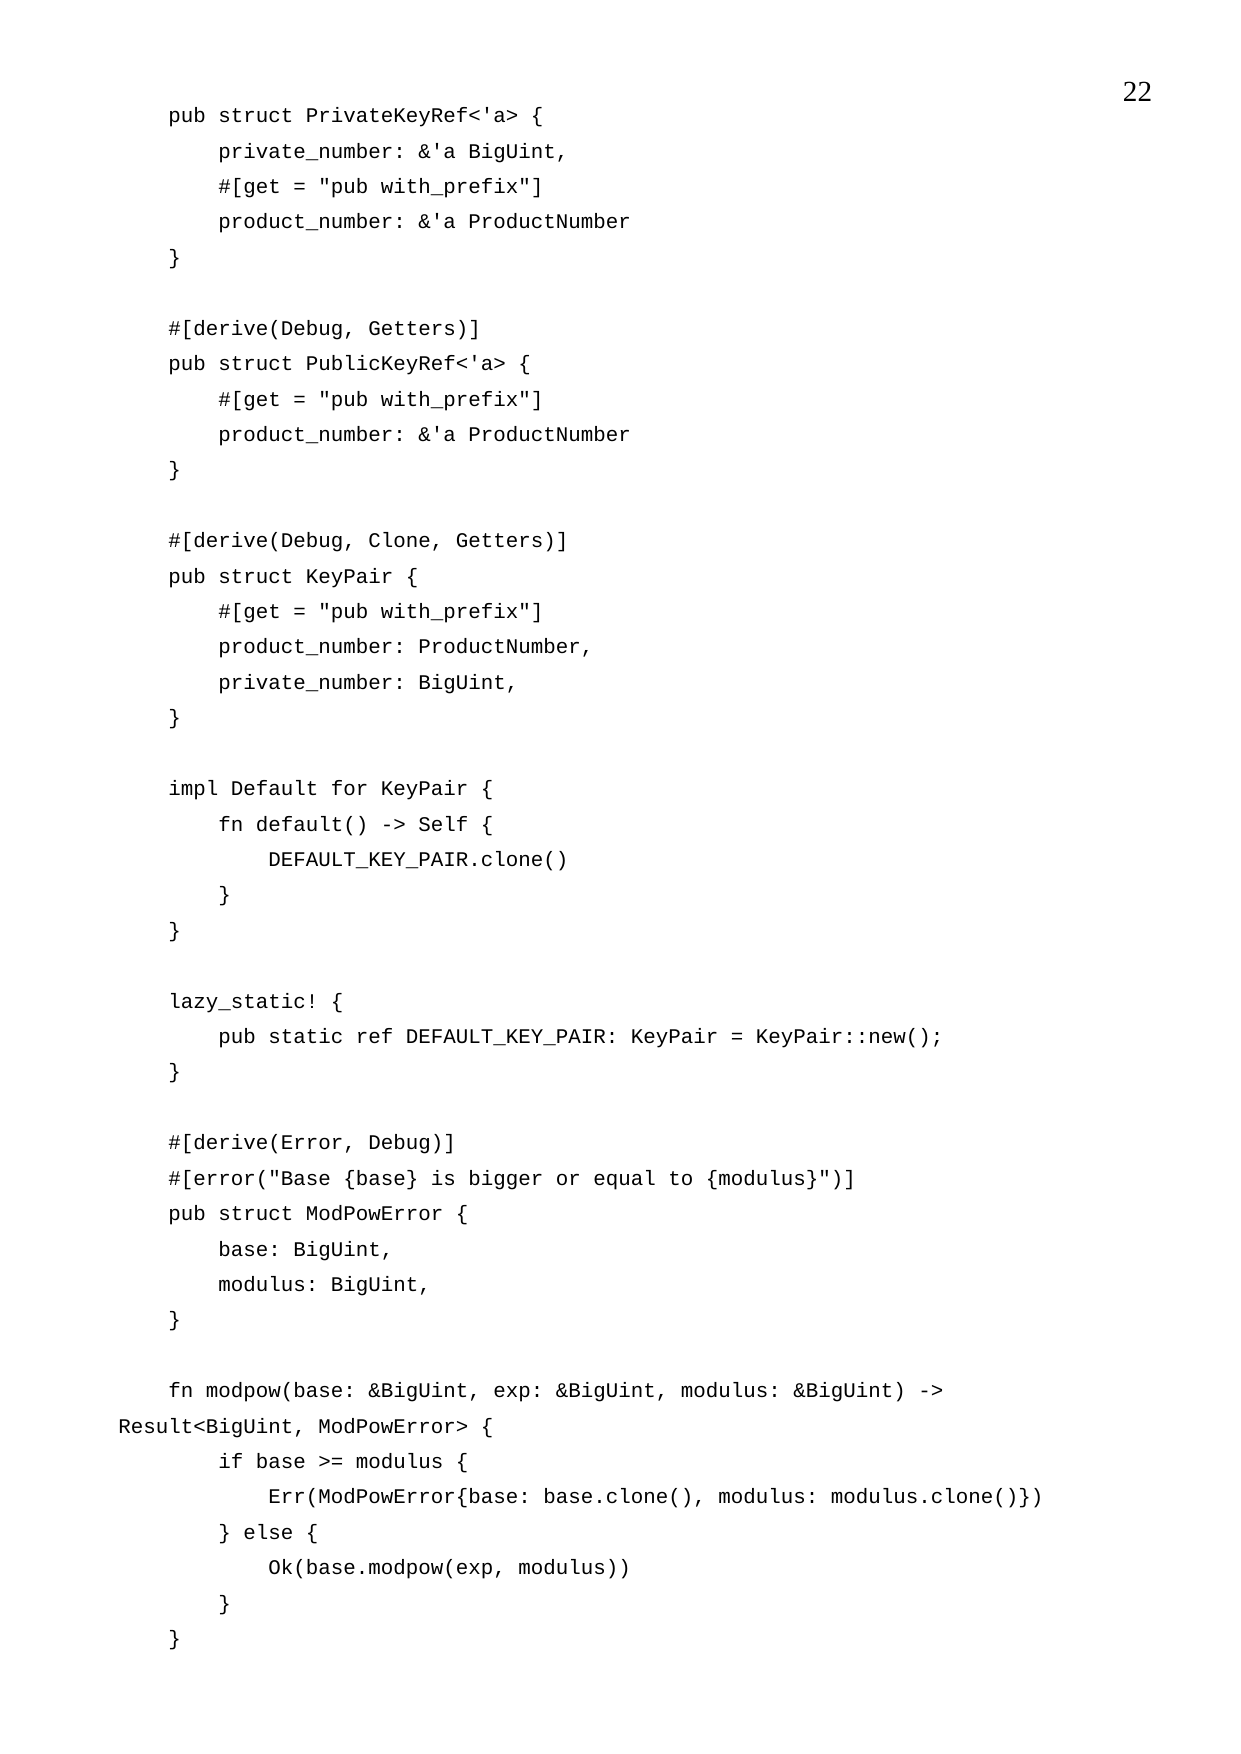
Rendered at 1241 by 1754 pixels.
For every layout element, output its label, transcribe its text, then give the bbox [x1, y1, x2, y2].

text } [118, 247, 1122, 271]
text } [118, 1593, 1122, 1616]
text private_number: BigUint, [118, 672, 1122, 696]
text } else { [118, 1522, 1122, 1546]
text #[derive(Debug, Getters)] [118, 318, 1122, 341]
text } [118, 1061, 1122, 1085]
text #[error("Base {base} is bigger or equal to {modulus}")] [118, 1168, 1122, 1191]
text #[get = "pub with_prefix"] [118, 176, 1122, 200]
text #[derive(Error, Debug)] [118, 1132, 1122, 1156]
text modulus: BigUint, [118, 1274, 1122, 1298]
text pub static ref DEFAULT_KEY_PAIR: KeyPair = KeyPair::new(); [118, 1026, 1122, 1050]
text if base >= modulus { [118, 1451, 1122, 1475]
text pub struct ModPowError { [118, 1203, 1122, 1227]
text product_number: &'a ProductNumber [118, 211, 1122, 235]
text fn default() -> Self { [118, 813, 1122, 837]
text } [118, 707, 1122, 731]
text } [118, 1309, 1122, 1333]
text #[get = "pub with_prefix"] [118, 388, 1122, 412]
text Err(ModPowError{base: base.clone(), modulus: modulus.clone()}) [118, 1486, 1122, 1510]
text #[derive(Debug, Clone, Getters)] [118, 530, 1122, 554]
text Ok(base.modpow(exp, modulus)) [118, 1557, 1122, 1581]
text product_number: &'a ProductNumber [118, 424, 1122, 448]
text #[get = "pub with_prefix"] [118, 601, 1122, 625]
text pub struct PrivateKeyRef<'a> { [118, 105, 1122, 129]
text DEFAULT_KEY_PAIR.clone() [118, 849, 1122, 873]
text fn modpow(base: &BigUint, exp: &BigUint, modulus: &BigUint) -> Result<BigUint, ModPowError> { [118, 1380, 1122, 1439]
text } [118, 1628, 1122, 1652]
text } [118, 884, 1122, 908]
text product_number: ProductNumber, [118, 636, 1122, 660]
text impl Default for KeyPair { [118, 778, 1122, 802]
text lazy_static! { [118, 991, 1122, 1014]
text } [118, 459, 1122, 483]
text base: BigUint, [118, 1238, 1122, 1262]
text private_number: &'a BigUint, [118, 141, 1122, 164]
text } [118, 920, 1122, 943]
text pub struct KeyPair { [118, 566, 1122, 589]
text pub struct PublicKeyRef<'a> { [118, 353, 1122, 377]
